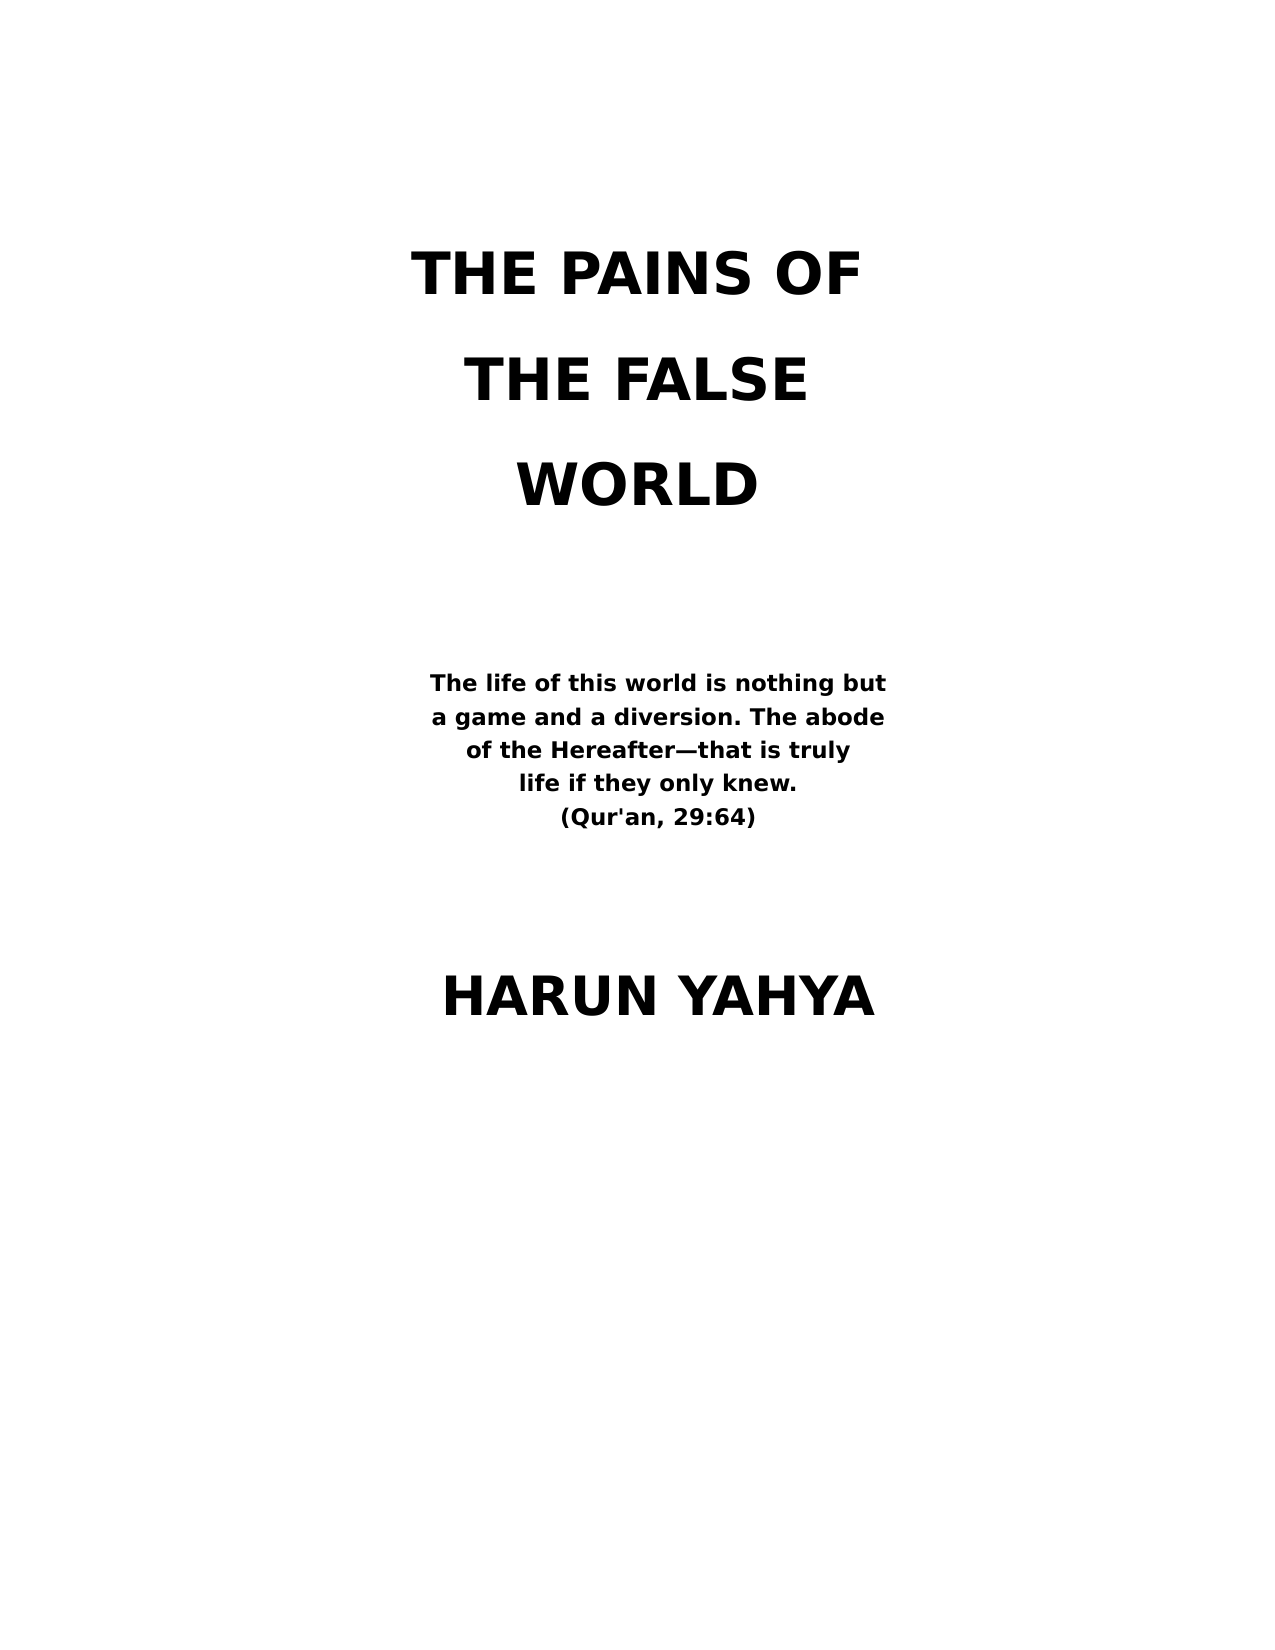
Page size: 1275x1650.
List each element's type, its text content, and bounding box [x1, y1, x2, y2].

text (Qur'an, 29:64) [112, 798, 1145, 832]
text a game and a diversion. The abode [112, 698, 1145, 732]
text HARUN YAHYA [112, 965, 1145, 1028]
text of the Hereafter—that is truly [112, 732, 1145, 765]
title THE PAINS OF [112, 240, 1162, 308]
text life if they only knew. [112, 765, 1145, 798]
title THE FALSE [112, 346, 1162, 414]
text The life of this world is nothing but [112, 665, 1145, 698]
title WORLD [112, 451, 1162, 519]
